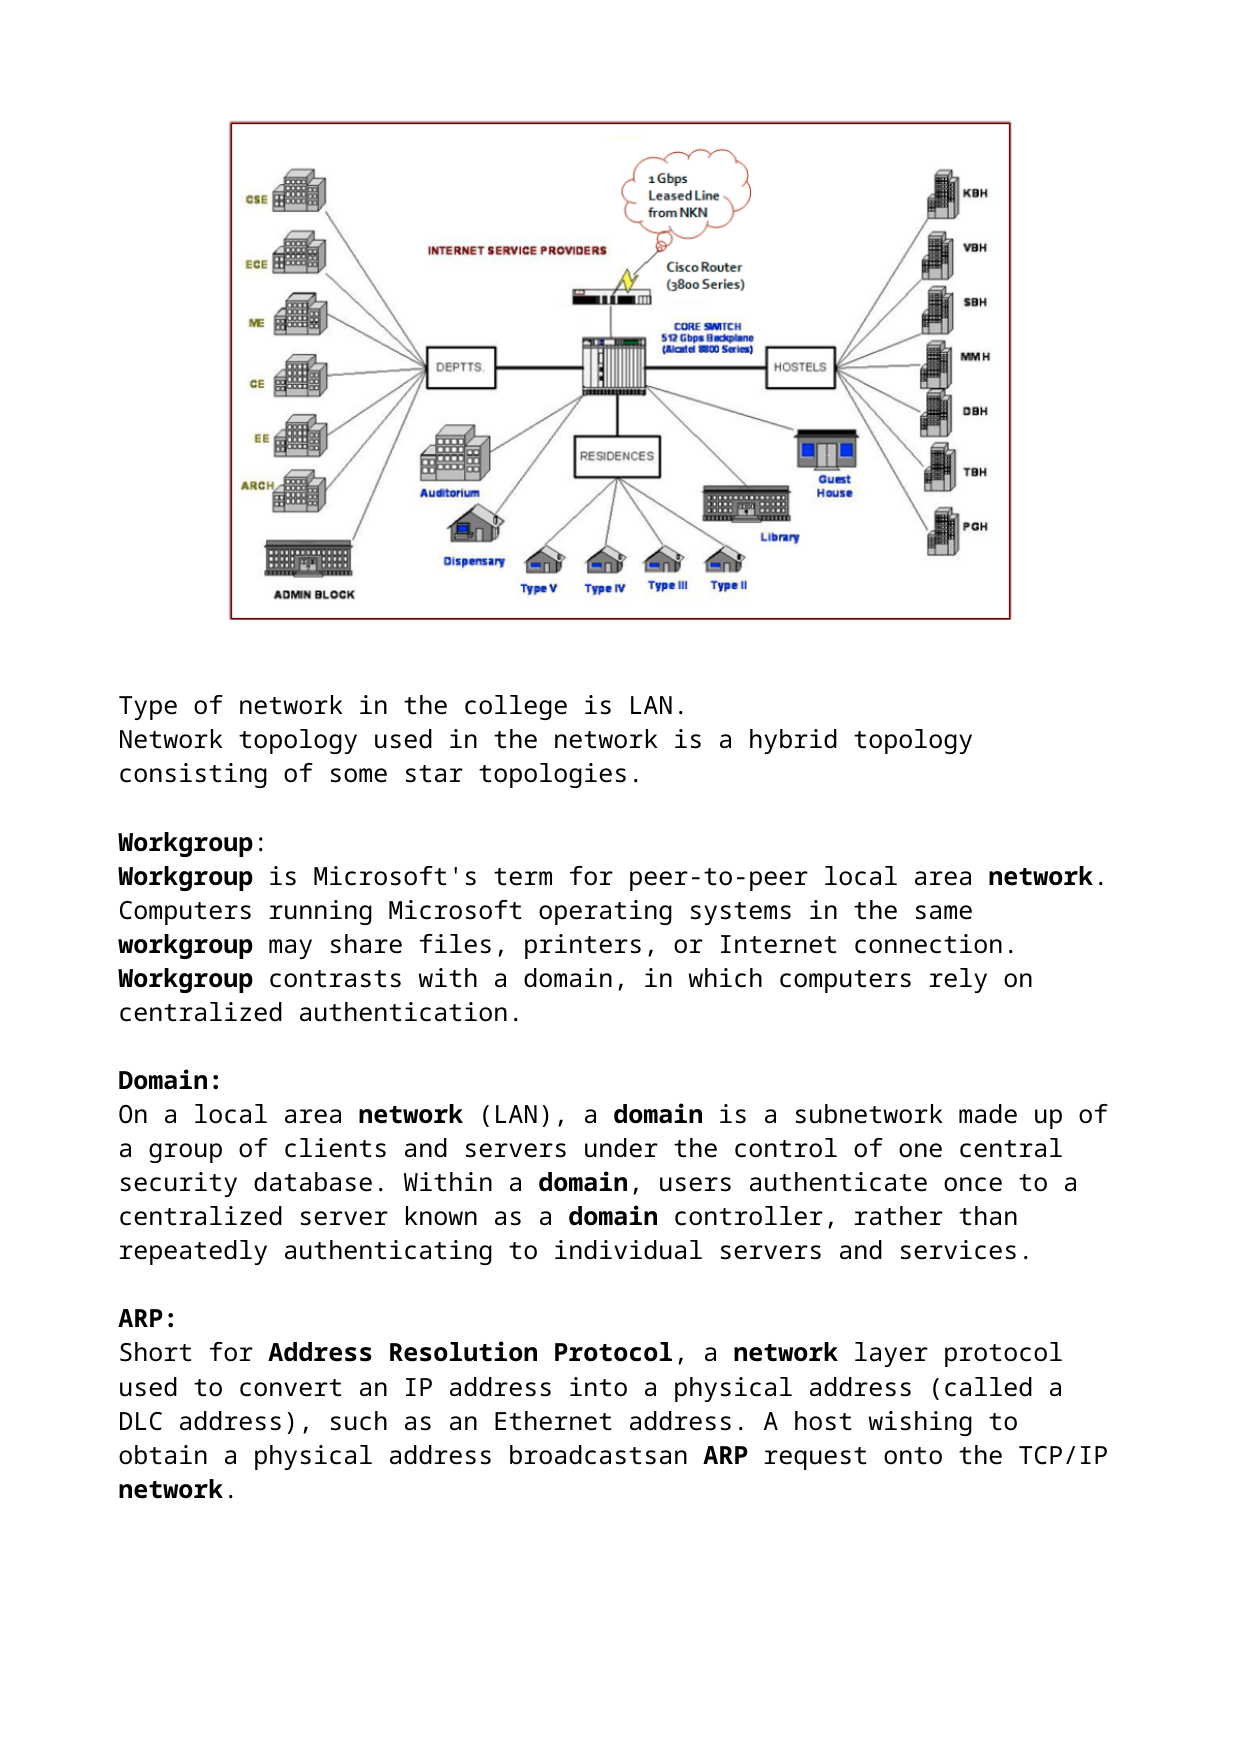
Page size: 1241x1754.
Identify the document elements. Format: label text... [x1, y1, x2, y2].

text Workgroup is Microsoft's term for peer-to-peer local area network. Computers running Microsoft operating systems in the same workgroup may share files, printers, or Internet connection. Workgroup contrasts with a domain, in which computers rely on centralized authentication. [118, 858, 1122, 1028]
picture [228, 118, 1012, 620]
text Domain: [118, 1063, 1122, 1097]
text Type of network in the college is LAN. [118, 688, 1122, 722]
text ARP: [118, 1301, 1122, 1335]
text On a local area network (LAN), a domain is a subnetwork made up of a group of clients and servers under the control of one central security database. Within a domain, users authenticate once to a centralized server known as a domain controller, rather than repeatedly authenticating to individual servers and services. [118, 1097, 1122, 1267]
text Network topology used in the network is a hybrid topology consisting of some star topologies. [118, 722, 1122, 790]
text Short for Address Resolution Protocol, a network layer protocol used to convert an IP address into a physical address (called a DLC address), such as an Ethernet address. A host wishing to obtain a physical address broadcastsan ARP request onto the TCP/IP network. [118, 1335, 1122, 1505]
text Workgroup: [118, 824, 1122, 858]
